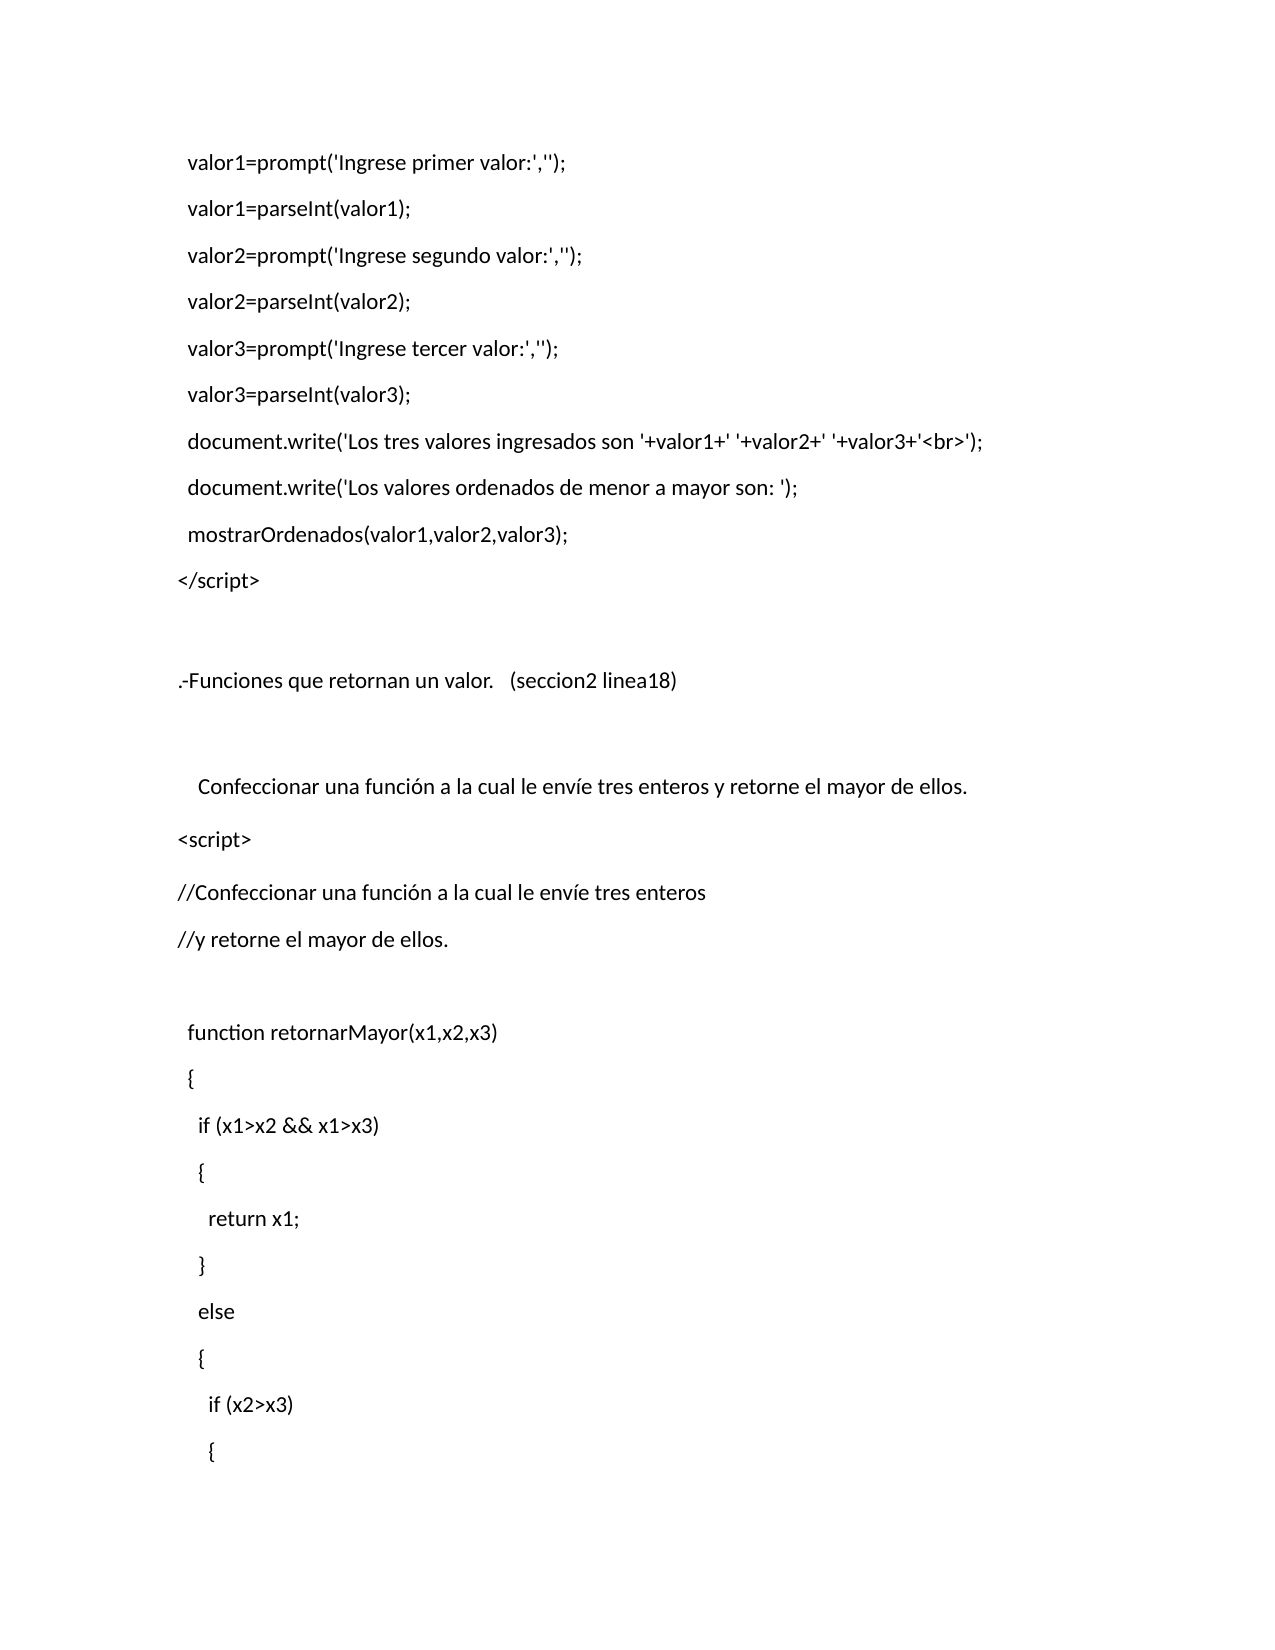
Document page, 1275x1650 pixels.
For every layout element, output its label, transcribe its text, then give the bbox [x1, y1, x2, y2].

text valor2=parseInt(valor2); [177, 287, 1098, 315]
text </script> [177, 567, 1098, 595]
text valor3=prompt('Ingrese tercer valor:',''); [177, 334, 1098, 362]
text { [177, 1437, 1098, 1465]
text document.write('Los valores ordenados de menor a mayor son: '); [177, 473, 1098, 502]
text valor3=parseInt(valor3); [177, 380, 1098, 408]
text valor1=parseInt(valor1); [177, 194, 1098, 222]
text function retornarMayor(x1,x2,x3) [177, 1018, 1098, 1046]
text else [177, 1297, 1098, 1325]
text //Confeccionar una función a la cual le envíe tres enteros [177, 878, 1098, 906]
text <script> [177, 825, 1098, 853]
text if (x1>x2 && x1>x3) [177, 1111, 1098, 1139]
text if (x2>x3) [177, 1391, 1098, 1418]
text .-Funciones que retornan un valor. (seccion2 linea18) [177, 666, 1098, 694]
text return x1; [177, 1204, 1098, 1232]
text { [177, 1158, 1098, 1186]
text { [177, 1344, 1098, 1372]
text Confeccionar una función a la cual le envíe tres enteros y retorne el mayor de ellos. [177, 772, 1098, 800]
text //y retorne el mayor de ellos. [177, 925, 1098, 953]
text document.write('Los tres valores ingresados son '+valor1+' '+valor2+' '+valor3+'<br>'); [177, 427, 1098, 455]
text } [177, 1251, 1098, 1279]
text valor2=prompt('Ingrese segundo valor:',''); [177, 241, 1098, 269]
text valor1=prompt('Ingrese primer valor:',''); [177, 148, 1098, 176]
text { [177, 1064, 1098, 1093]
text mostrarOrdenados(valor1,valor2,valor3); [177, 520, 1098, 548]
